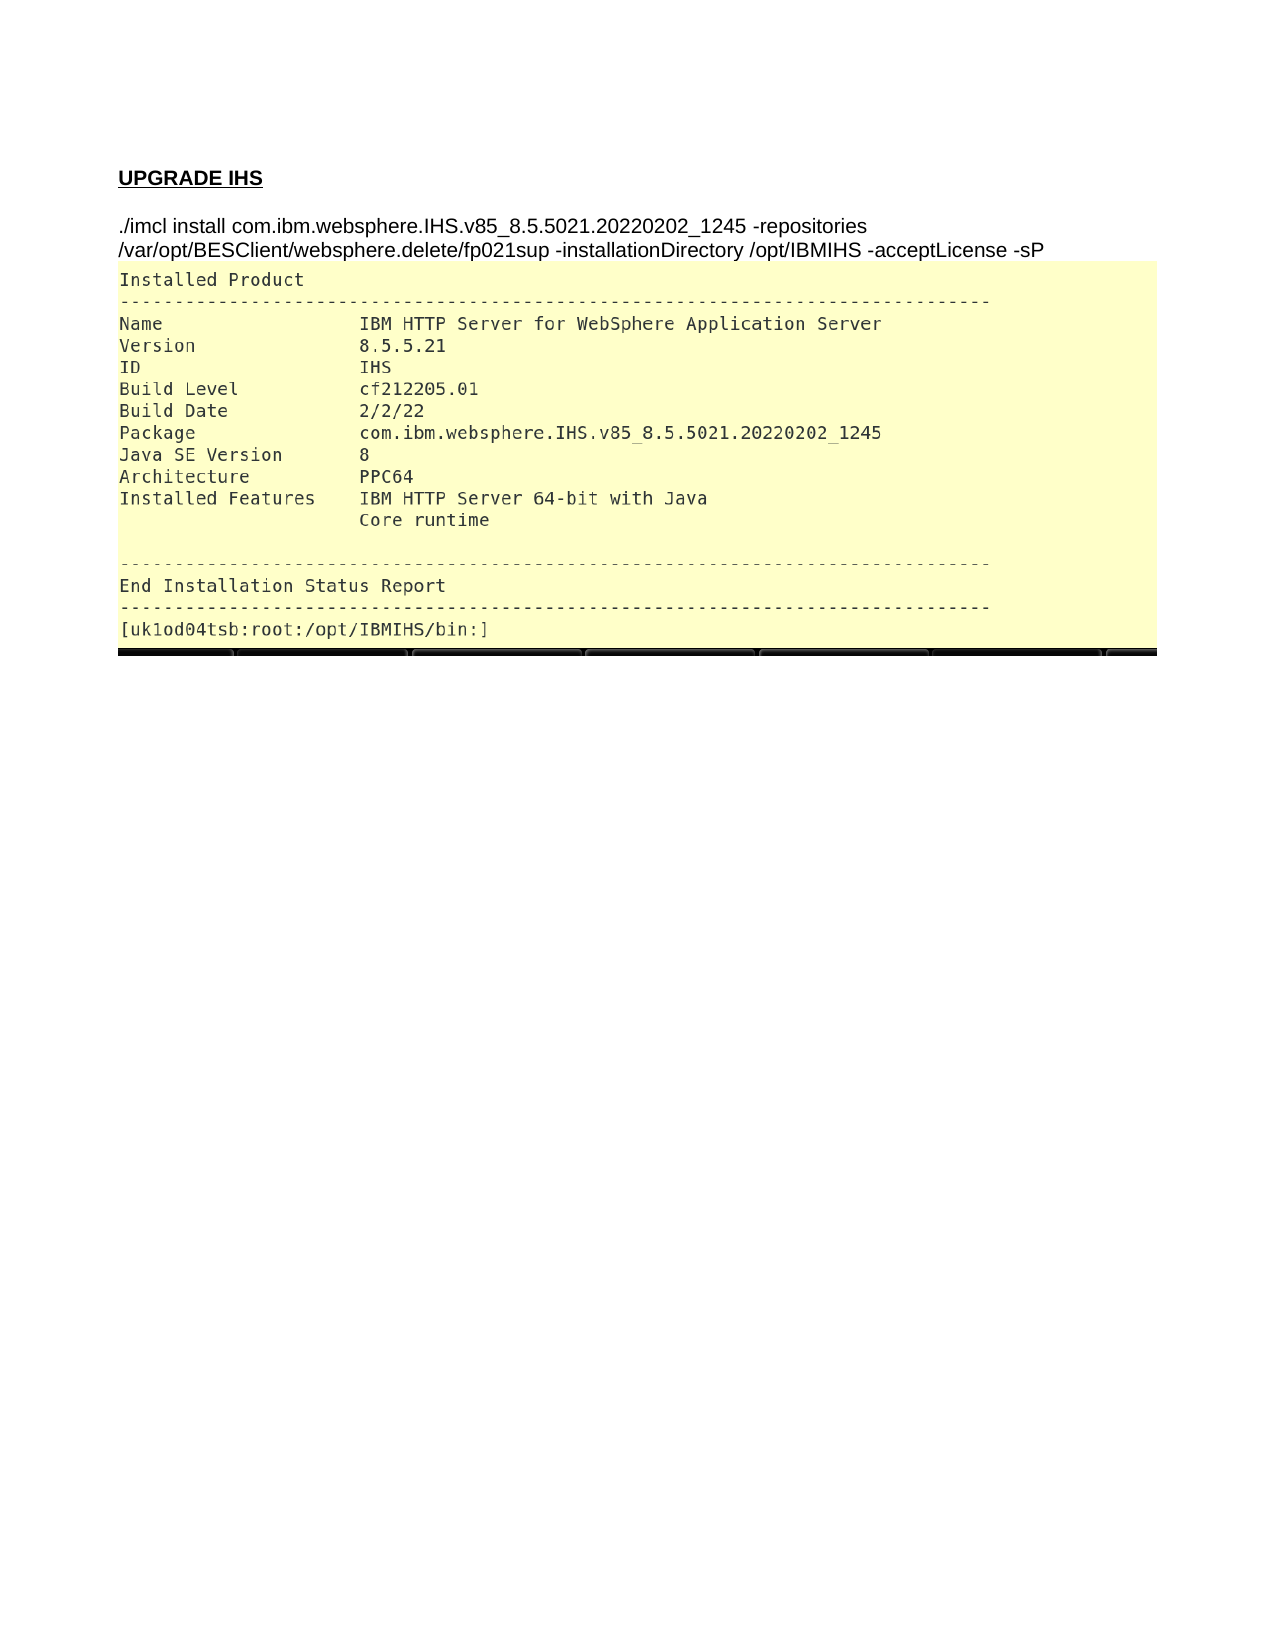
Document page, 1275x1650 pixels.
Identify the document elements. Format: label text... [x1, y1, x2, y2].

text ./imcl install com.ibm.websphere.IHS.v85_8.5.5021.20220202_1245 -repositories /var/opt/BESClient/websphere.delete/fp021sup -installationDirectory /opt/IBMIHS -acceptLicense -sP [118, 214, 1157, 261]
text UPGRADE IHS [118, 166, 1157, 190]
picture [118, 261, 1157, 656]
